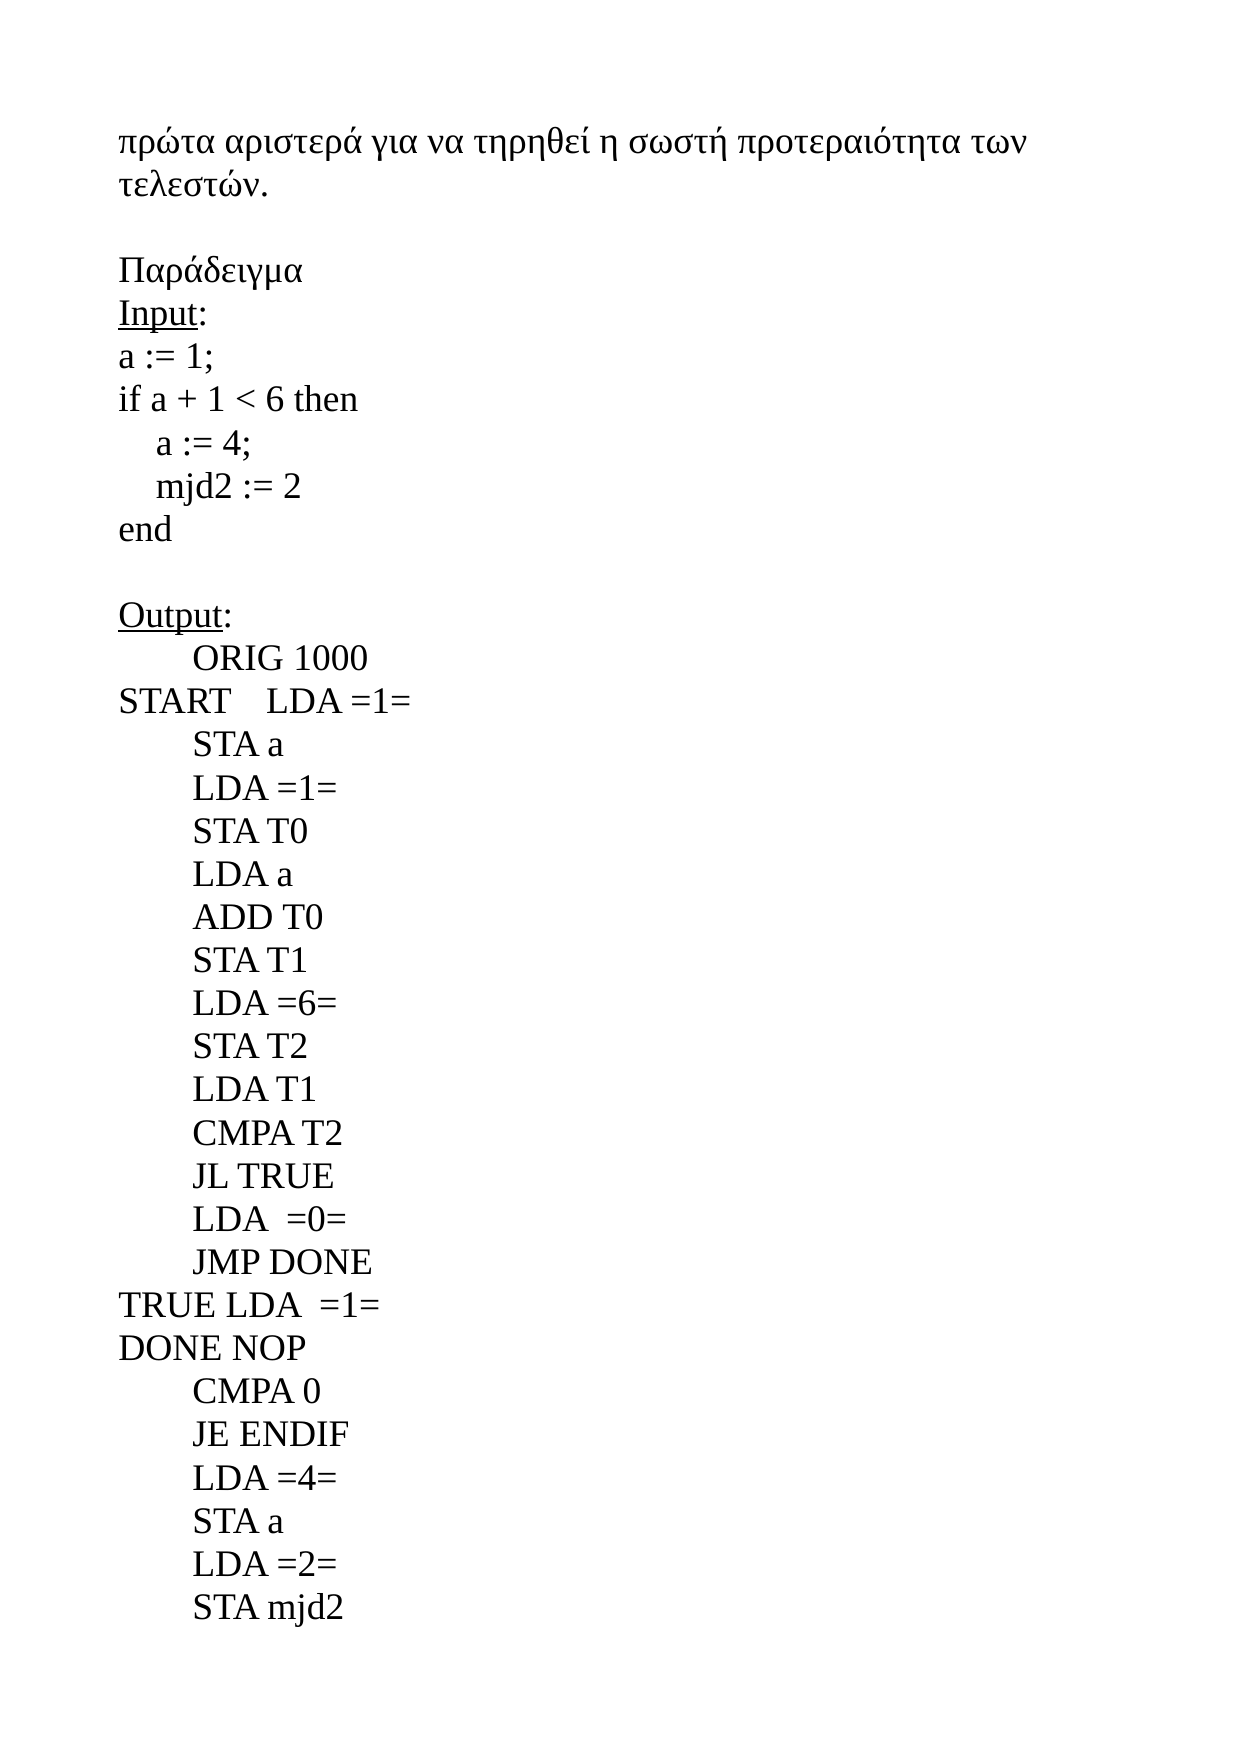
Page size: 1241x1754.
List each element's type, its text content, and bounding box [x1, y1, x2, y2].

text STA T2 [118, 1024, 1122, 1067]
text STA a [118, 722, 1122, 765]
text STA T1 [118, 937, 1122, 981]
text DONE NOP [118, 1326, 1122, 1369]
text CMPA T2 [118, 1110, 1122, 1153]
text Input: [118, 291, 1122, 334]
text JE ENDIF [118, 1412, 1122, 1455]
text ORIG 1000 [118, 636, 1122, 679]
text Παράδειγμα [118, 247, 1122, 291]
text LDA =1= [118, 765, 1122, 808]
text mjd2 := 2 [118, 463, 1122, 506]
text STA mjd2 [118, 1584, 1122, 1627]
text Output: [118, 592, 1122, 636]
text STA a [118, 1498, 1122, 1541]
text LDA =6= [118, 981, 1122, 1024]
text LDA T1 [118, 1067, 1122, 1110]
text πρώτα αριστερά για να τηρηθεί η σωστή προτεραιότητα των τελεστών. [118, 118, 1122, 204]
text STA T0 [118, 808, 1122, 851]
text LDA a [118, 851, 1122, 894]
text LDA =2= [118, 1541, 1122, 1584]
text START LDA =1= [118, 679, 1122, 722]
text LDA =4= [118, 1455, 1122, 1498]
text if a + 1 < 6 then [118, 377, 1122, 420]
text ADD T0 [118, 894, 1122, 937]
text end [118, 506, 1122, 549]
text JMP DONE [118, 1239, 1122, 1282]
text LDA =0= [118, 1196, 1122, 1239]
text CMPA 0 [118, 1369, 1122, 1412]
text a := 4; [118, 420, 1122, 463]
text JL TRUE [118, 1153, 1122, 1196]
text TRUE LDA =1= [118, 1282, 1122, 1326]
text a := 1; [118, 334, 1122, 377]
